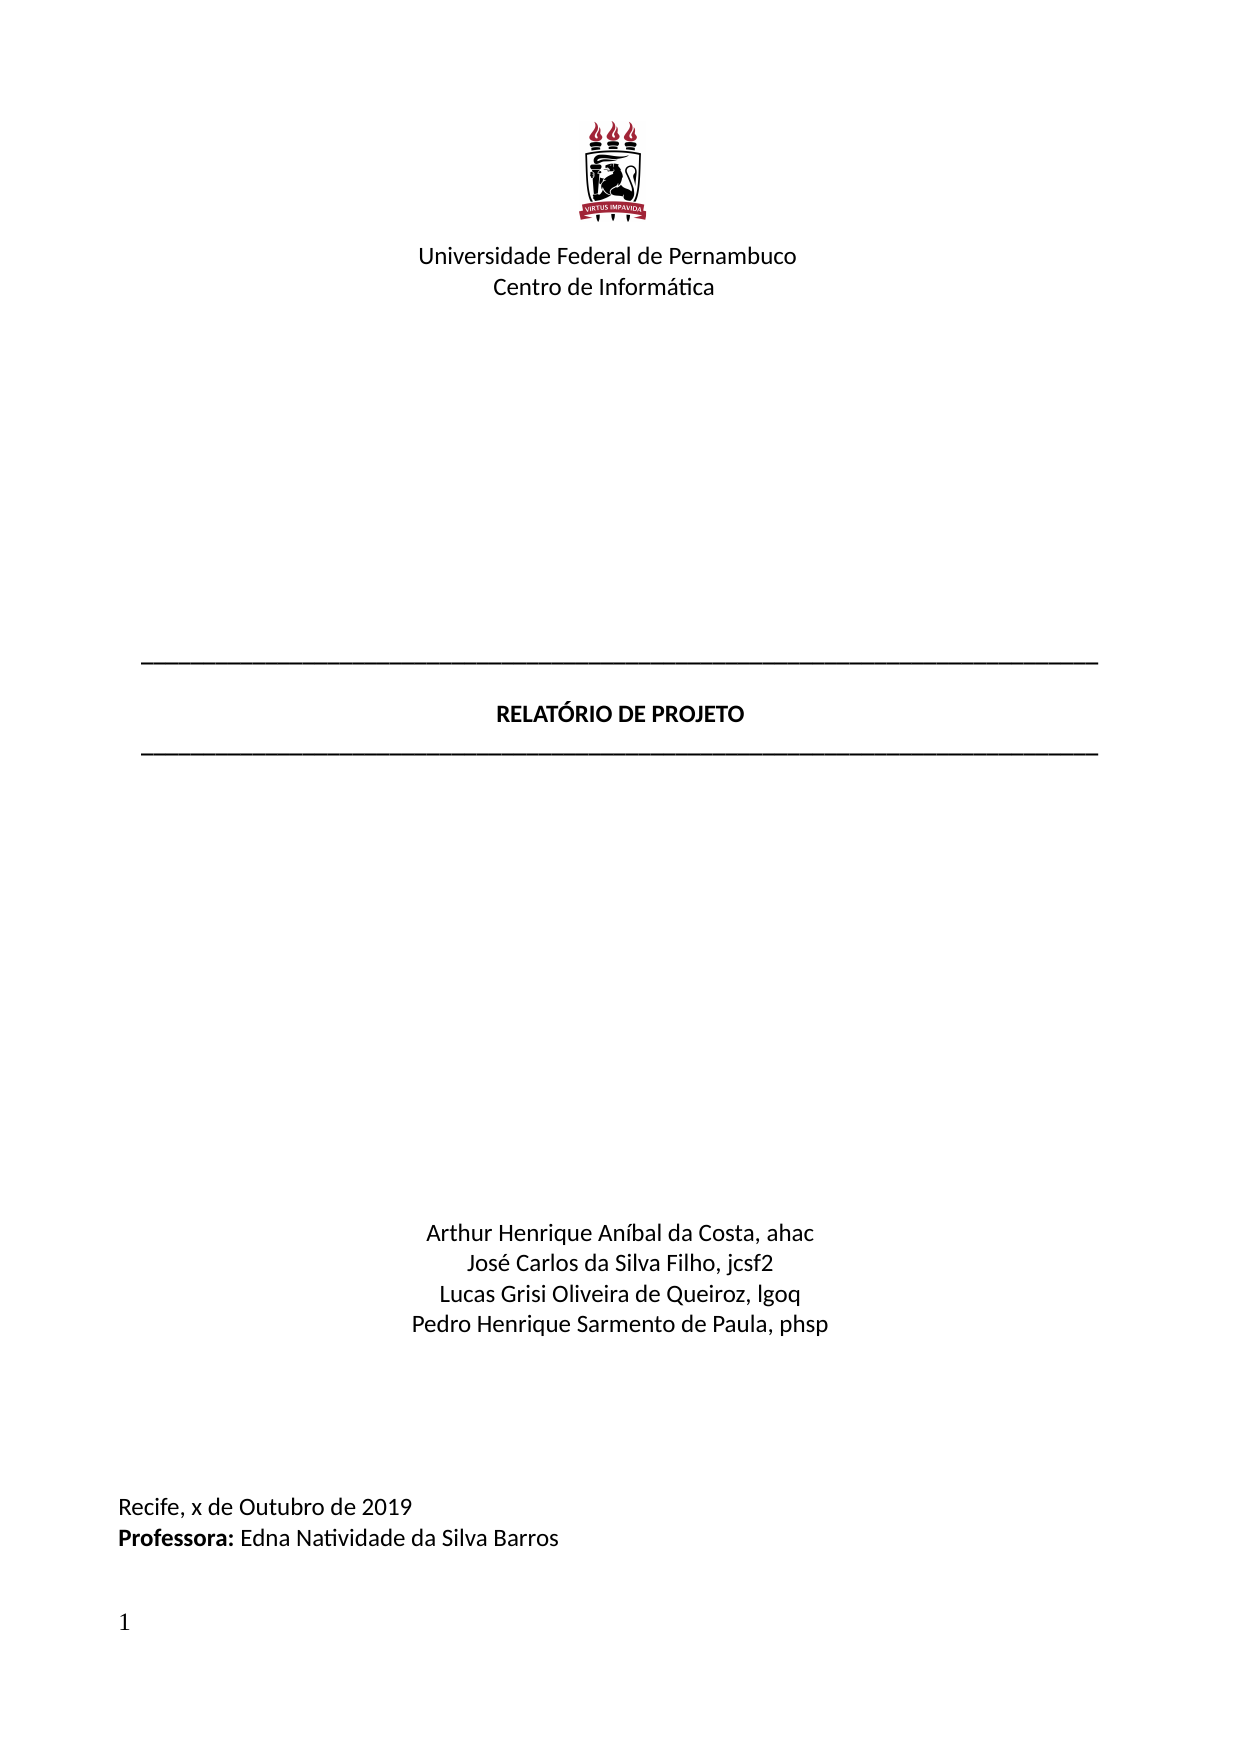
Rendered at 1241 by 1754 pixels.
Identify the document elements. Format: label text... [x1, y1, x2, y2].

text Universidade Federal de Pernambuco [118, 240, 1122, 271]
text Arthur Henrique Aníbal da Costa, ahac [118, 1217, 1122, 1247]
text _____________________________________________________________________________ [118, 728, 1122, 759]
text Pedro Henrique Sarmento de Paula, phsp [118, 1308, 1122, 1339]
text Centro de Informática [118, 271, 1122, 301]
text _____________________________________________________________________________ [118, 576, 1122, 667]
text Recife, x de Outubro de 2019 [118, 1492, 1122, 1522]
text Professora: Edna Natividade da Silva Barros [118, 1522, 1122, 1553]
text RELATÓRIO DE PROJETO [118, 698, 1122, 728]
text José Carlos da Silva Filho, jcsf2 [118, 1247, 1122, 1278]
text Lucas Grisi Oliveira de Queiroz, lgoq [118, 1278, 1122, 1308]
picture [579, 121, 647, 222]
